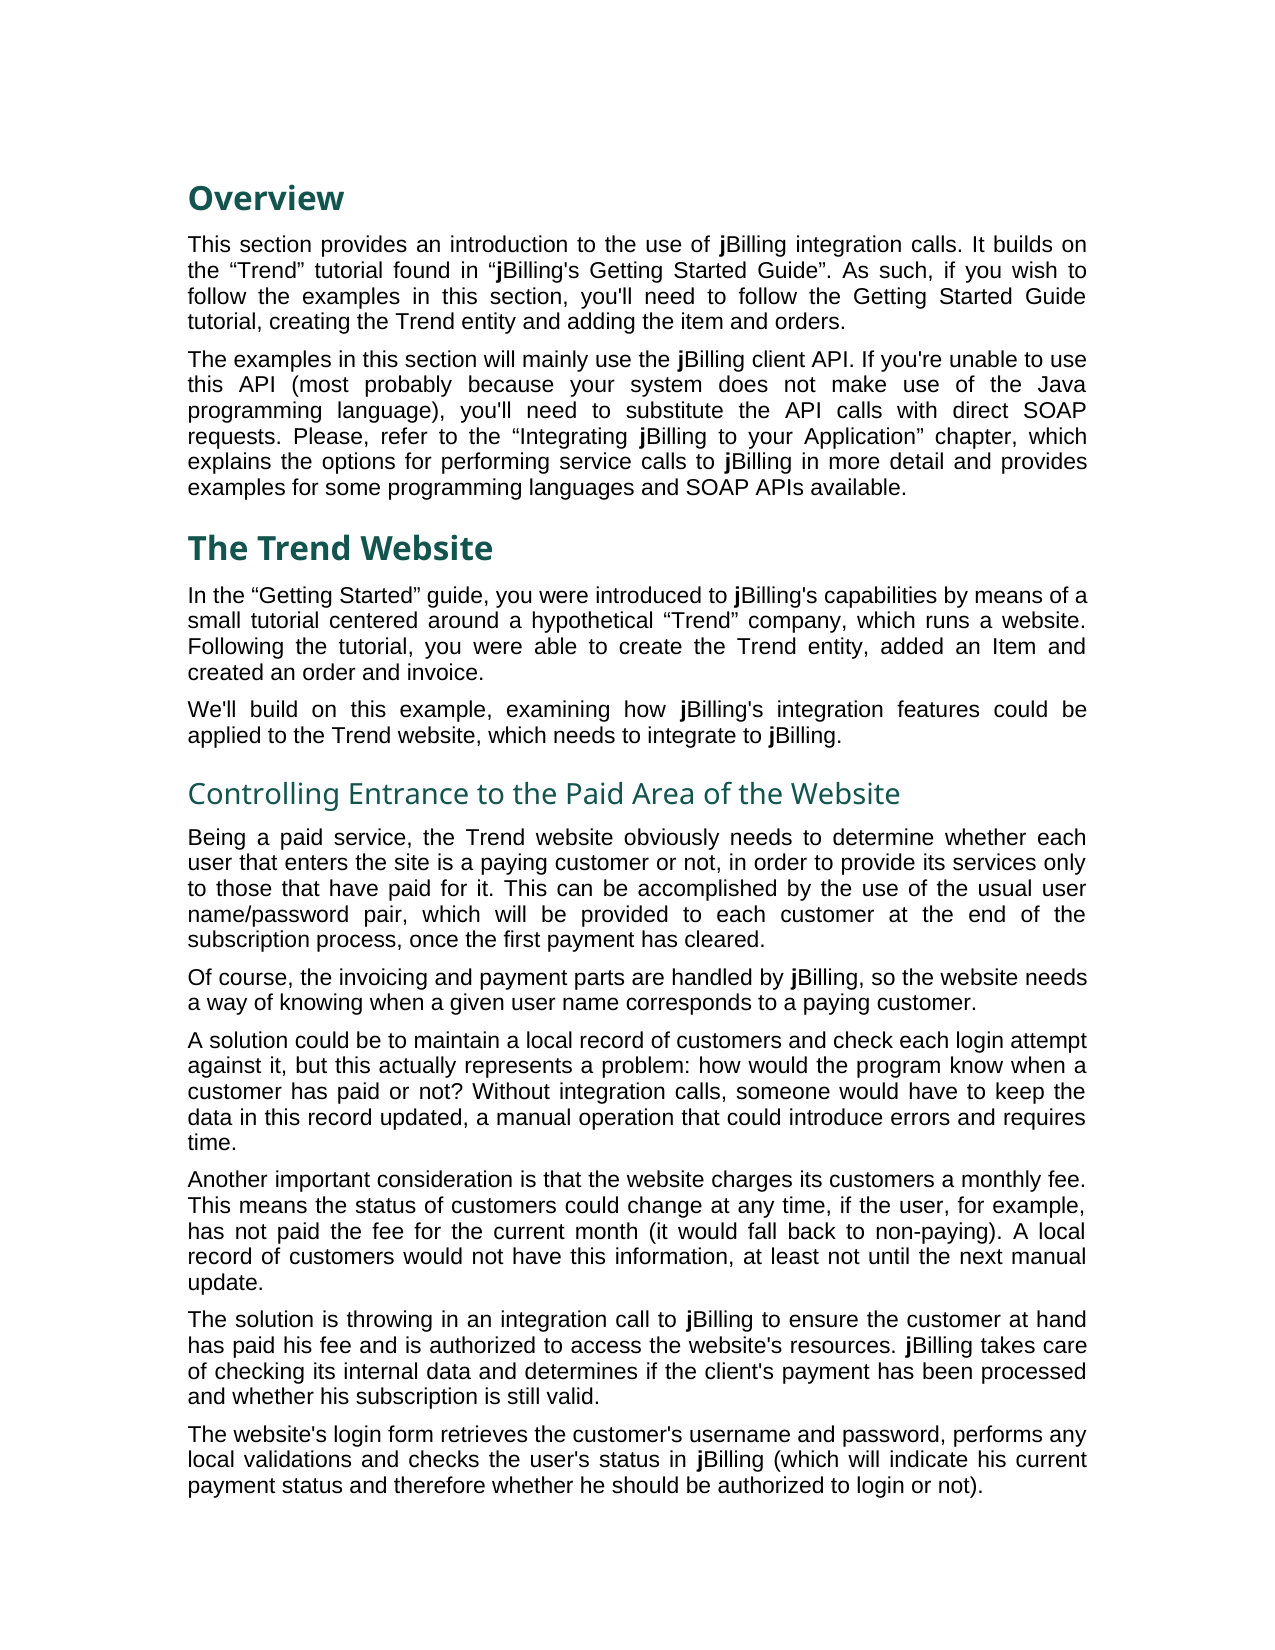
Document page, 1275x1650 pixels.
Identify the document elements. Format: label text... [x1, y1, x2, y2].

text The solution is throwing in an integration call to jBilling to ensure the customer at hand has paid his fee and is authorized to access the website's resources. jBilling takes care of checking its internal data and determines if the client's payment has been processed and whether his subscription is still valid. [187, 1307, 1087, 1409]
subtitle Controlling Entrance to the Paid Area of the Website [187, 773, 1087, 813]
text We'll build on this example, examining how jBilling's integration features could be applied to the Trend website, which needs to integrate to jBilling. [187, 697, 1087, 748]
text This section provides an introduction to the use of jBilling integration calls. It builds on the “Trend” tutorial found in “jBilling's Getting Started Guide”. As such, if you wish to follow the examples in this section, you'll need to follow the Getting Started Guide tutorial, creating the Trend entity and adding the item and orders. [187, 232, 1087, 335]
text Being a paid service, the Trend website obviously needs to determine whether each user that enters the site is a paying customer or not, in order to provide its services only to those that have paid for it. This can be accomplished by the use of the usual user name/password pair, which will be provided to each customer at the end of the subscription process, once the first payment has cleared. [187, 824, 1087, 952]
subtitle Overview [187, 175, 1087, 220]
text The website's login form retrieves the customer's username and password, performs any local validations and checks the user's status in jBilling (which will indicate his current payment status and therefore whether he should be authorized to login or not). [187, 1421, 1087, 1498]
text In the “Getting Started” guide, you were introduced to jBilling's capabilities by means of a small tutorial centered around a hypothetical “Trend” company, which runs a website. Following the tutorial, you were able to create the Trend entity, added an Item and created an order and invoice. [187, 582, 1087, 685]
text The examples in this section will mainly use the jBilling client API. If you're unable to use this API (most probably because your system does not make use of the Java programming language), you'll need to substitute the API calls with direct SOAP requests. Please, refer to the “Integrating jBilling to your Application” chapter, which explains the options for performing service calls to jBilling in more detail and provides examples for some programming languages and SOAP APIs available. [187, 346, 1087, 500]
text Of course, the invoicing and payment parts are handled by jBilling, so the website needs a way of knowing when a given user name corresponds to a paying customer. [187, 964, 1087, 1016]
subtitle The Trend Website [187, 525, 1087, 571]
text Another important consideration is that the website charges its customers a monthly fee. This means the status of customers could change at any time, if the user, for example, has not paid the fee for the current month (it would fall back to non-paying). A local record of customers would not have this information, at least not until the next manual update. [187, 1167, 1087, 1295]
text A solution could be to maintain a local record of customers and check each login attempt against it, but this actually represents a problem: how would the program know when a customer has paid or not? Without integration calls, someone would have to keep the data in this record updated, a manual operation that could introduce errors and requires time. [187, 1027, 1087, 1155]
